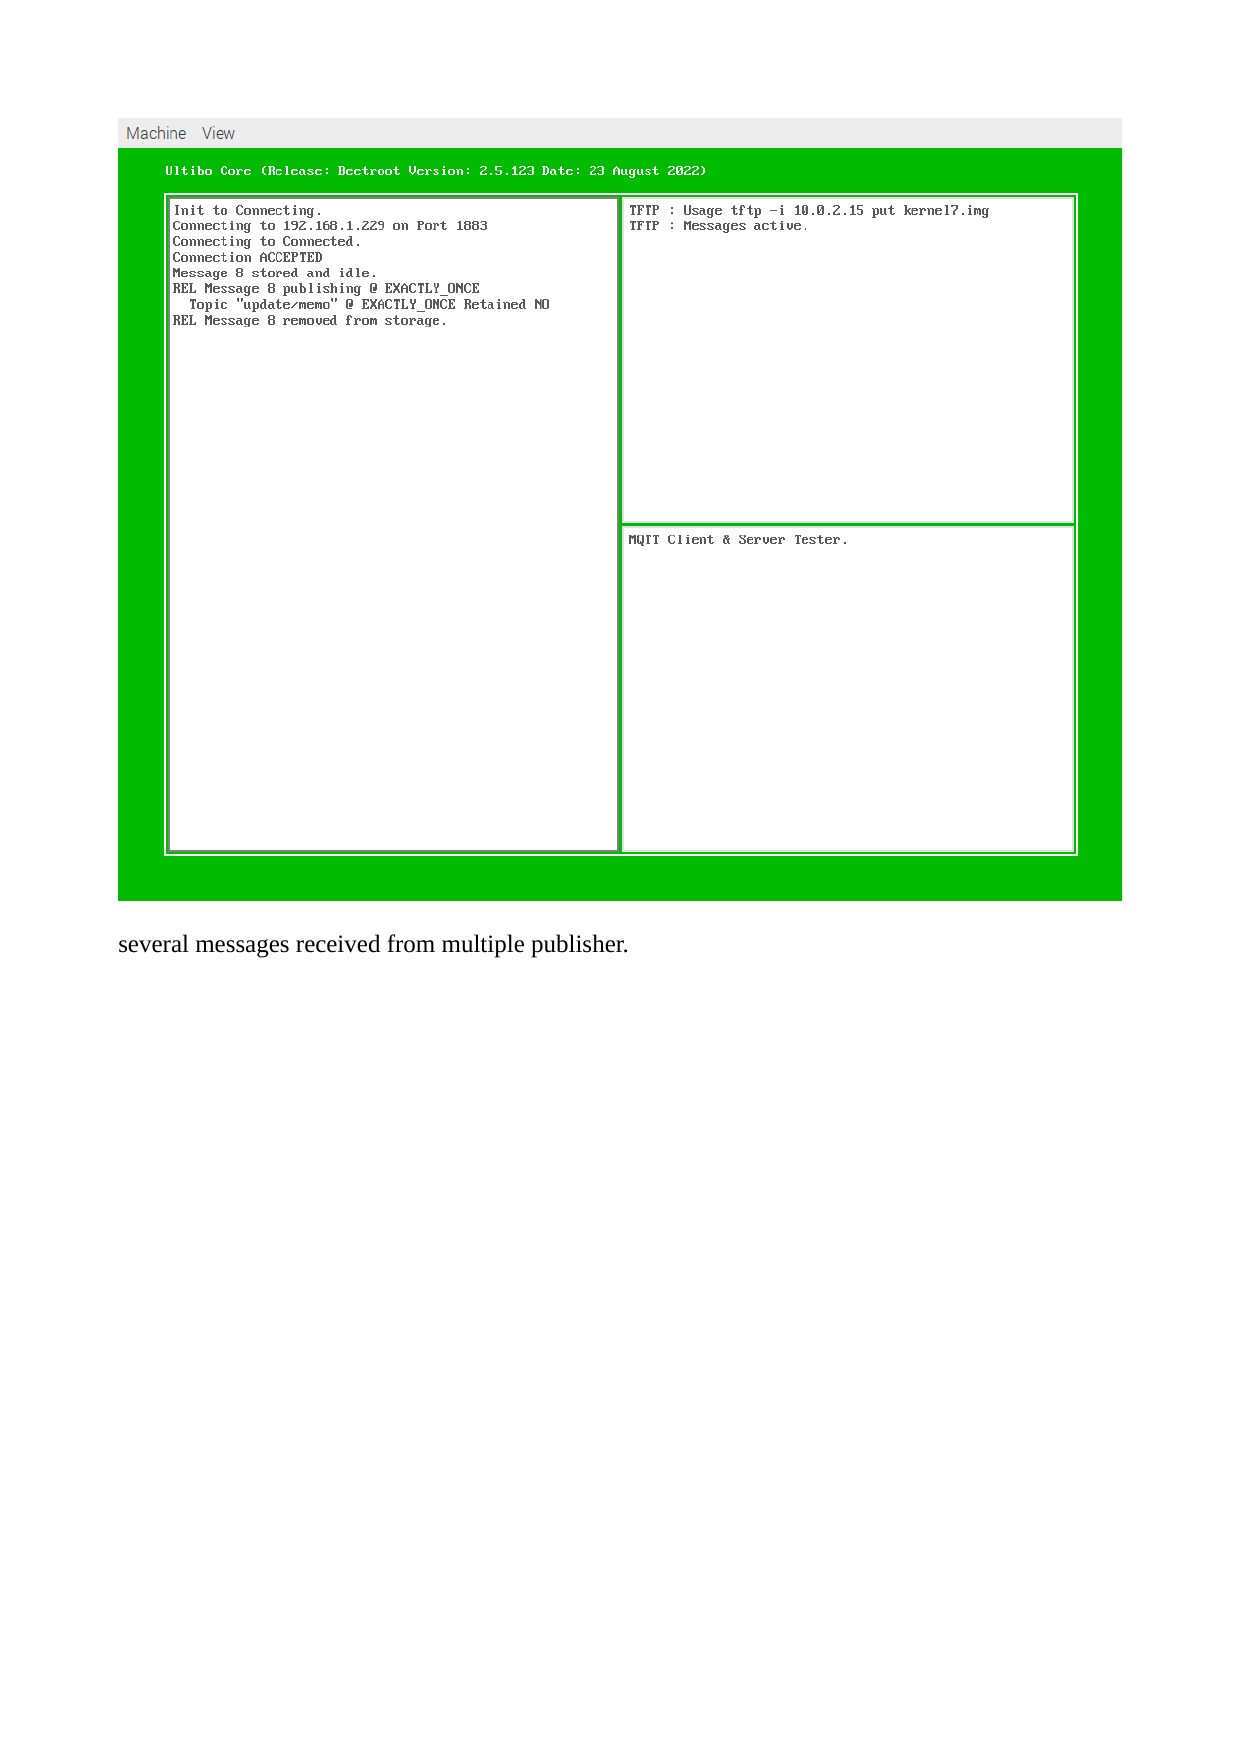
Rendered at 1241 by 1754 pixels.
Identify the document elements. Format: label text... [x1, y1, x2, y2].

picture [118, 118, 1123, 901]
text several messages received from multiple publisher. [118, 929, 1122, 958]
